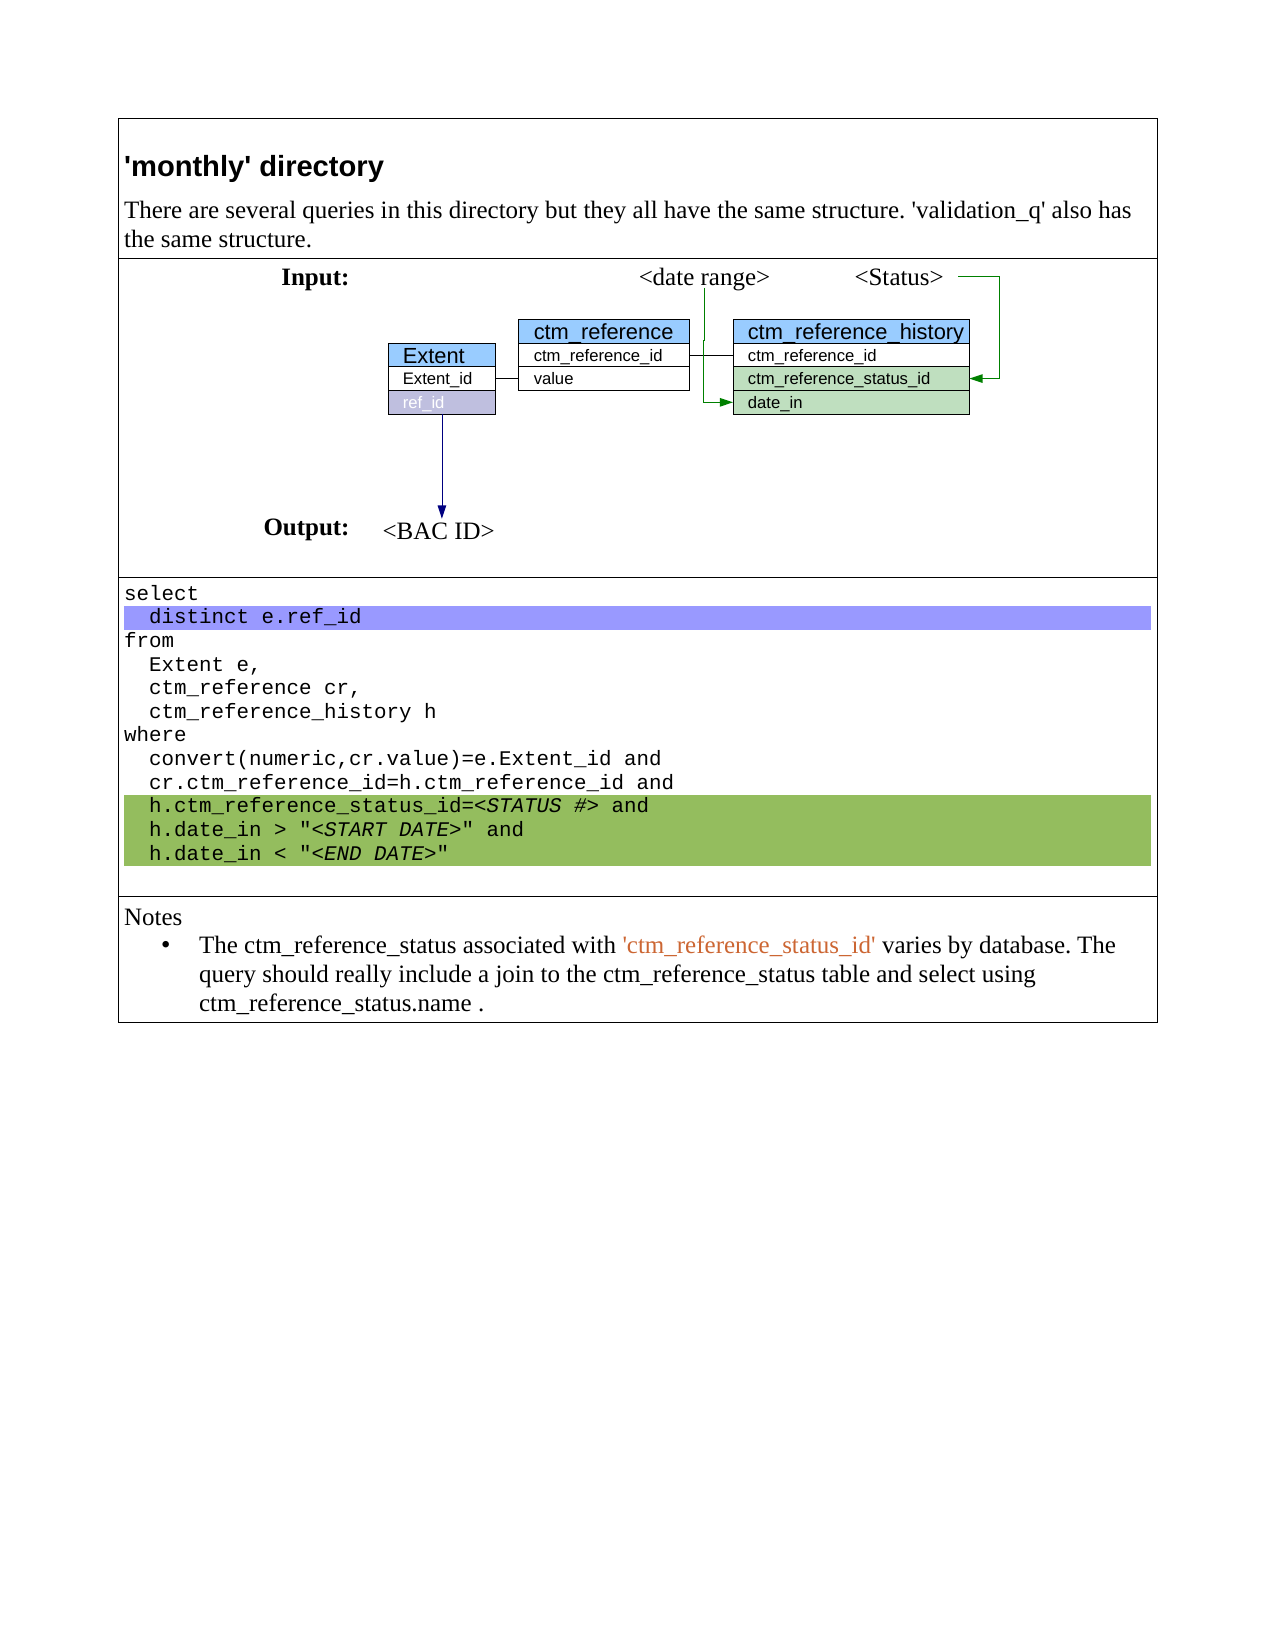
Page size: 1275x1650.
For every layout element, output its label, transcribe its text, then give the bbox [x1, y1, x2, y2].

table_header 'monthly' directory There are several queries in this directory but they all have the same structure. 'validation_q' also has the same structure. [119, 119, 1157, 258]
table_cell select distinct e.ref_id from Extent e, ctm_reference cr, ctm_reference_history h where convert(numeric,cr.value)=e.Extent_id and cr.ctm_reference_id=h.ctm_reference_id and h.ctm_reference_status_id=<STATUS #> and h.date_in > "<START DATE>" and h.date_in < "<END DATE>" [119, 578, 1157, 896]
table_cell [119, 259, 1157, 577]
table_cell Notes The ctm_reference_status associated with 'ctm_reference_status_id' varies by database. The query should really include a join to the ctm_reference_status table and select using ctm_reference_status.name . [119, 897, 1157, 1022]
